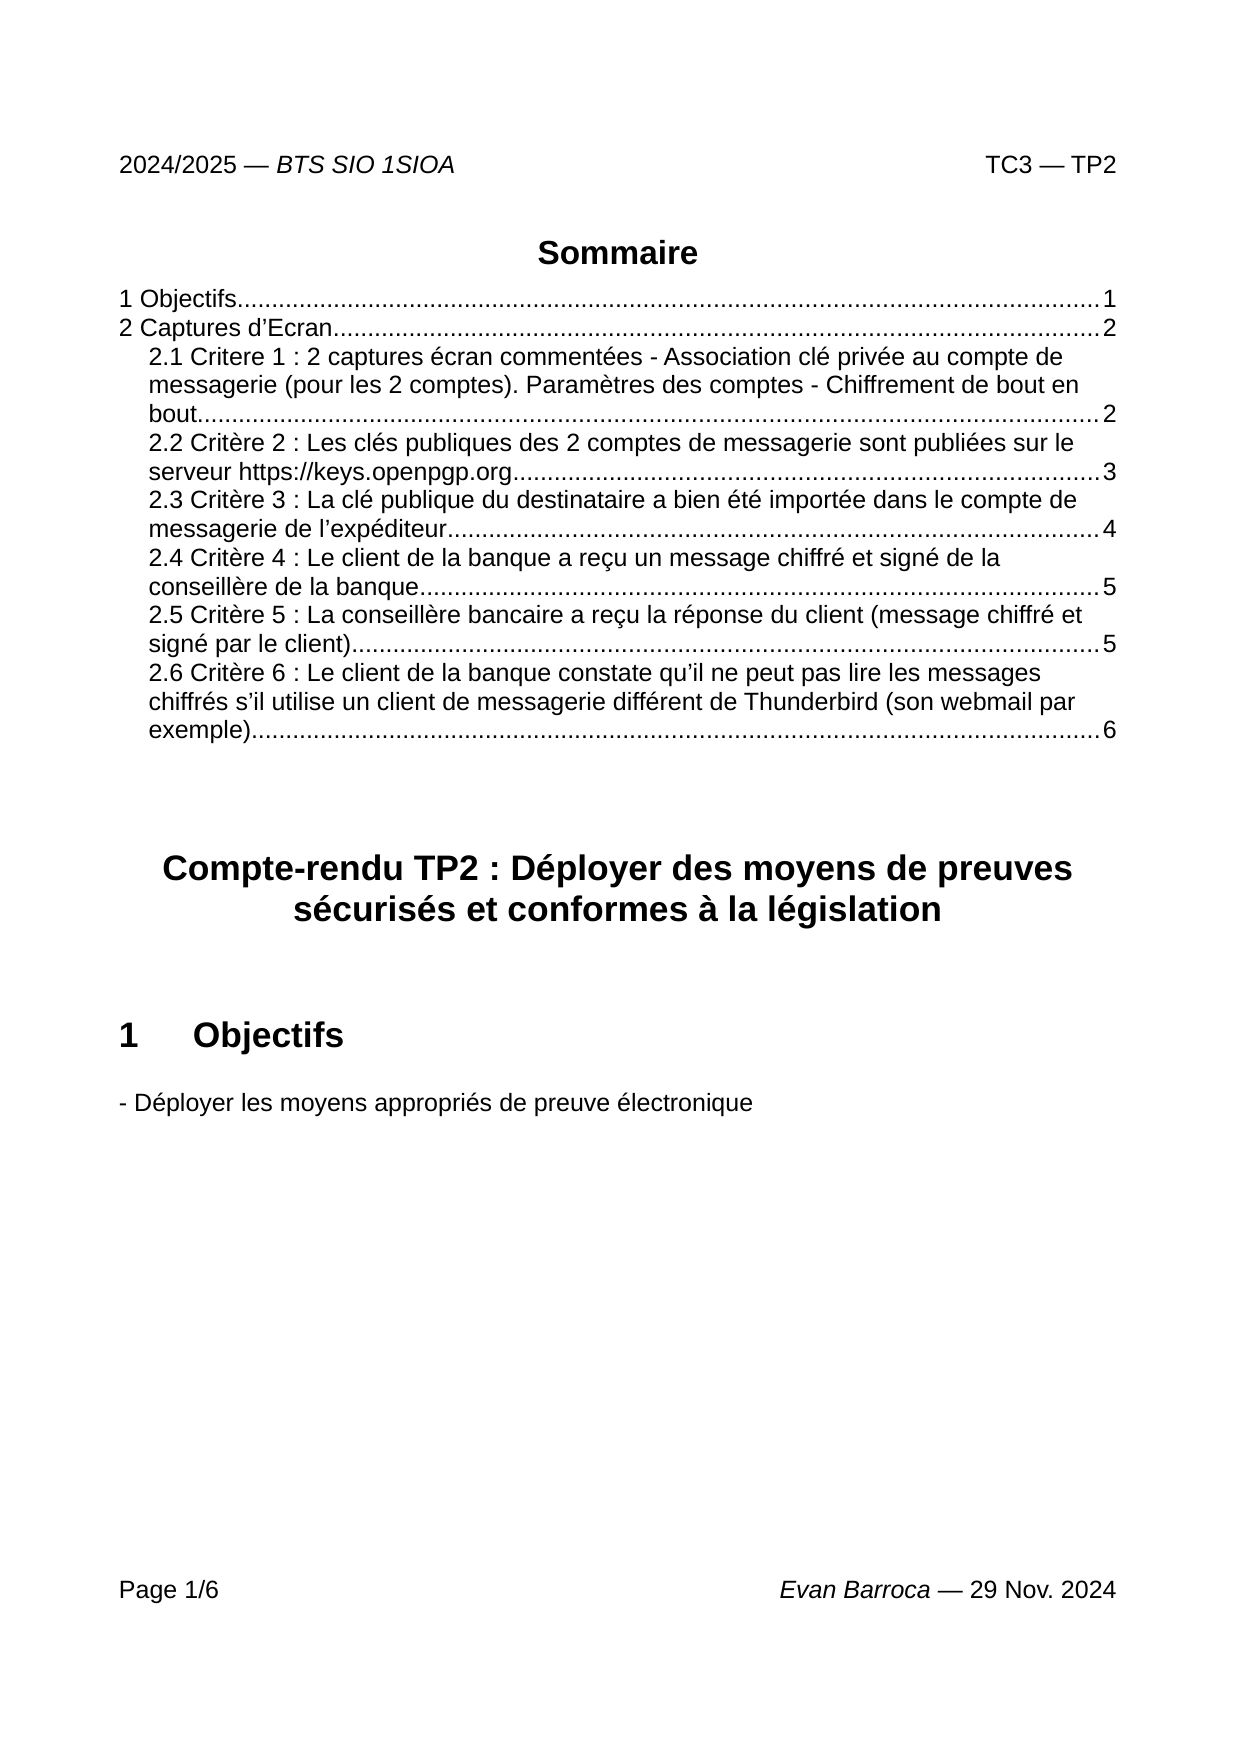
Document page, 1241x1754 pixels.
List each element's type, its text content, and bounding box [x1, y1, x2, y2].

text 1 Objectifs 1 [119, 284, 1117, 313]
text - Déployer les moyens appropriés de preuve électronique [119, 1087, 1117, 1116]
text 2.5 Critère 5 : La conseillère bancaire a reçu la réponse du client (message chiffré et signé par le client) 5 [148, 600, 1117, 658]
text 2.2 Critère 2 : Les clés publiques des 2 comptes de messagerie sont publiées sur le serveur https://keys.openpgp.org 3 [148, 428, 1117, 485]
text 2.6 Critère 6 : Le client de la banque constate qu’il ne peut pas lire les messages chiffrés s’il utilise un client de messagerie différent de Thunderbird (son webmail par exemple) 6 [148, 658, 1117, 744]
text 2.1 Critere 1 : 2 captures écran commentées - Association clé privée au compte de messagerie (pour les 2 comptes). Paramètres des comptes - Chiffrement de bout en bout 2 [148, 342, 1117, 428]
subtitle Objectifs [119, 1014, 1117, 1055]
subtitle Compte-rendu TP2 : Déployer des moyens de preuves sécurisés et conformes à la législation [119, 847, 1117, 929]
text 2.4 Critère 4 : Le client de la banque a reçu un message chiffré et signé de la conseillère de la banque 5 [148, 543, 1117, 600]
text 2 Captures d’Ecran 2 [119, 313, 1117, 342]
text 2.3 Critère 3 : La clé publique du destinataire a bien été importée dans le compte de messagerie de l’expéditeur 4 [148, 485, 1117, 543]
subtitle Sommaire [119, 233, 1117, 272]
